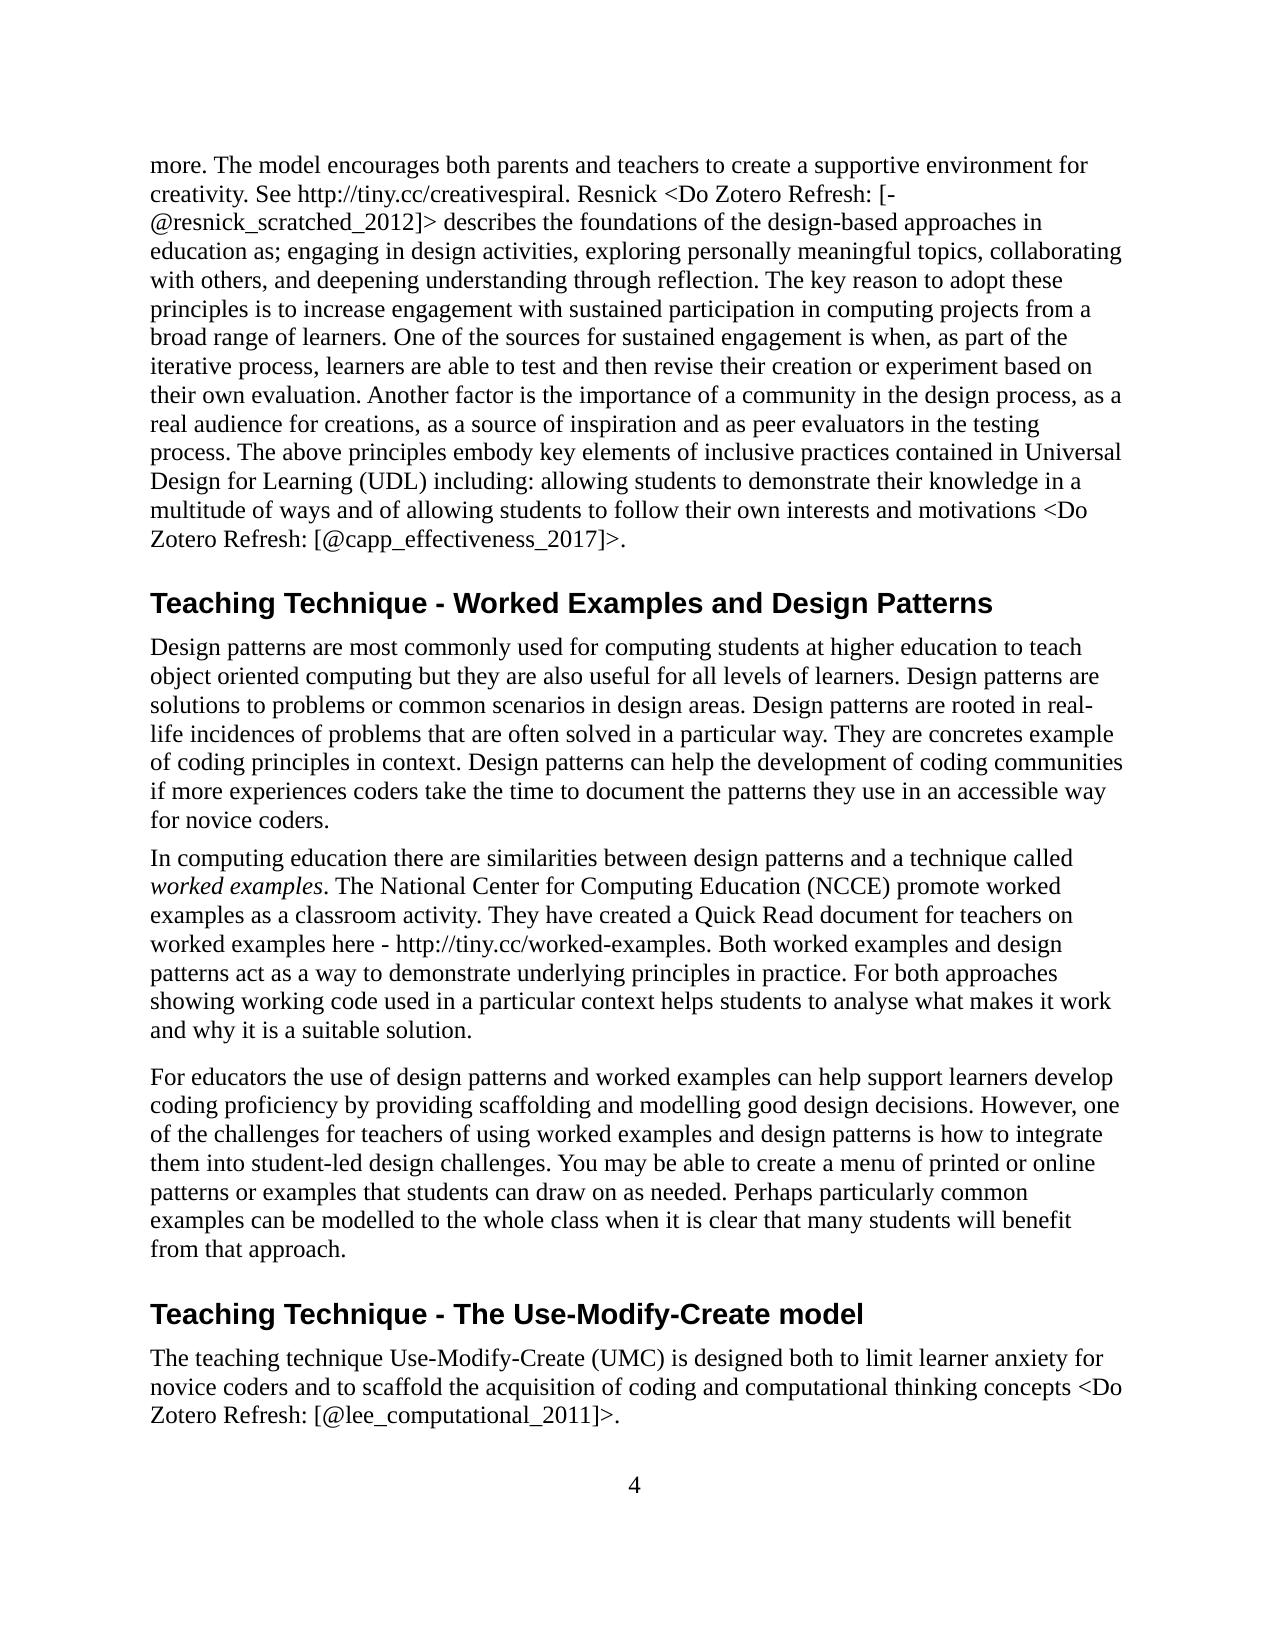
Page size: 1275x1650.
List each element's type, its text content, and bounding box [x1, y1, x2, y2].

text In computing education there are similarities between design patterns and a technique called worked examples. The National Center for Computing Education (NCCE) promote worked examples as a classroom activity. They have created a Quick Read document for teachers on worked examples here - http://tiny.cc/worked-examples. Both worked examples and design patterns act as a way to demonstrate underlying principles in practice. For both approaches showing working code used in a particular context helps students to analyse what makes it work and why it is a suitable solution. [150, 843, 1125, 1044]
text more. The model encourages both parents and teachers to create a supportive environment for creativity. See http://tiny.cc/creativespiral. Resnick <Do Zotero Refresh: [-@resnick_scratched_2012]> describes the foundations of the design-based approaches in education as; engaging in design activities, exploring personally meaningful topics, collaborating with others, and deepening understanding through reflection. The key reason to adopt these principles is to increase engagement with sustained participation in computing projects from a broad range of learners. One of the sources for sustained engagement is when, as part of the iterative process, learners are able to test and then revise their creation or experiment based on their own evaluation. Another factor is the importance of a community in the design process, as a real audience for creations, as a source of inspiration and as peer evaluators in the testing process. The above principles embody key elements of inclusive practices contained in Universal Design for Learning (UDL) including: allowing students to demonstrate their knowledge in a multitude of ways and of allowing students to follow their own interests and motivations <Do Zotero Refresh: [@capp_effectiveness_2017]>. [150, 150, 1125, 552]
text Design patterns are most commonly used for computing students at higher education to teach object oriented computing but they are also useful for all levels of learners. Design patterns are solutions to problems or common scenarios in design areas. Design patterns are rooted in real-life incidences of problems that are often solved in a particular way. They are concretes example of coding principles in context. Design patterns can help the development of coding communities if more experiences coders take the time to document the patterns they use in an accessible way for novice coders. [150, 632, 1125, 834]
text For educators the use of design patterns and worked examples can help support learners develop coding proficiency by providing scaffolding and modelling good design decisions. However, one of the challenges for teachers of using worked examples and design patterns is how to integrate them into student-led design challenges. You may be able to create a menu of printed or online patterns or examples that students can draw on as needed. Perhaps particularly common examples can be modelled to the whole class when it is clear that many students will benefit from that approach. [150, 1062, 1125, 1263]
subtitle Teaching Technique - The Use-Modify-Create model [150, 1297, 1125, 1331]
subtitle Teaching Technique - Worked Examples and Design Patterns [150, 586, 1125, 620]
text The teaching technique Use-Modify-Create (UMC) is designed both to limit learner anxiety for novice coders and to scaffold the acquisition of coding and computational thinking concepts <Do Zotero Refresh: [@lee_computational_2011]>. [150, 1343, 1125, 1429]
